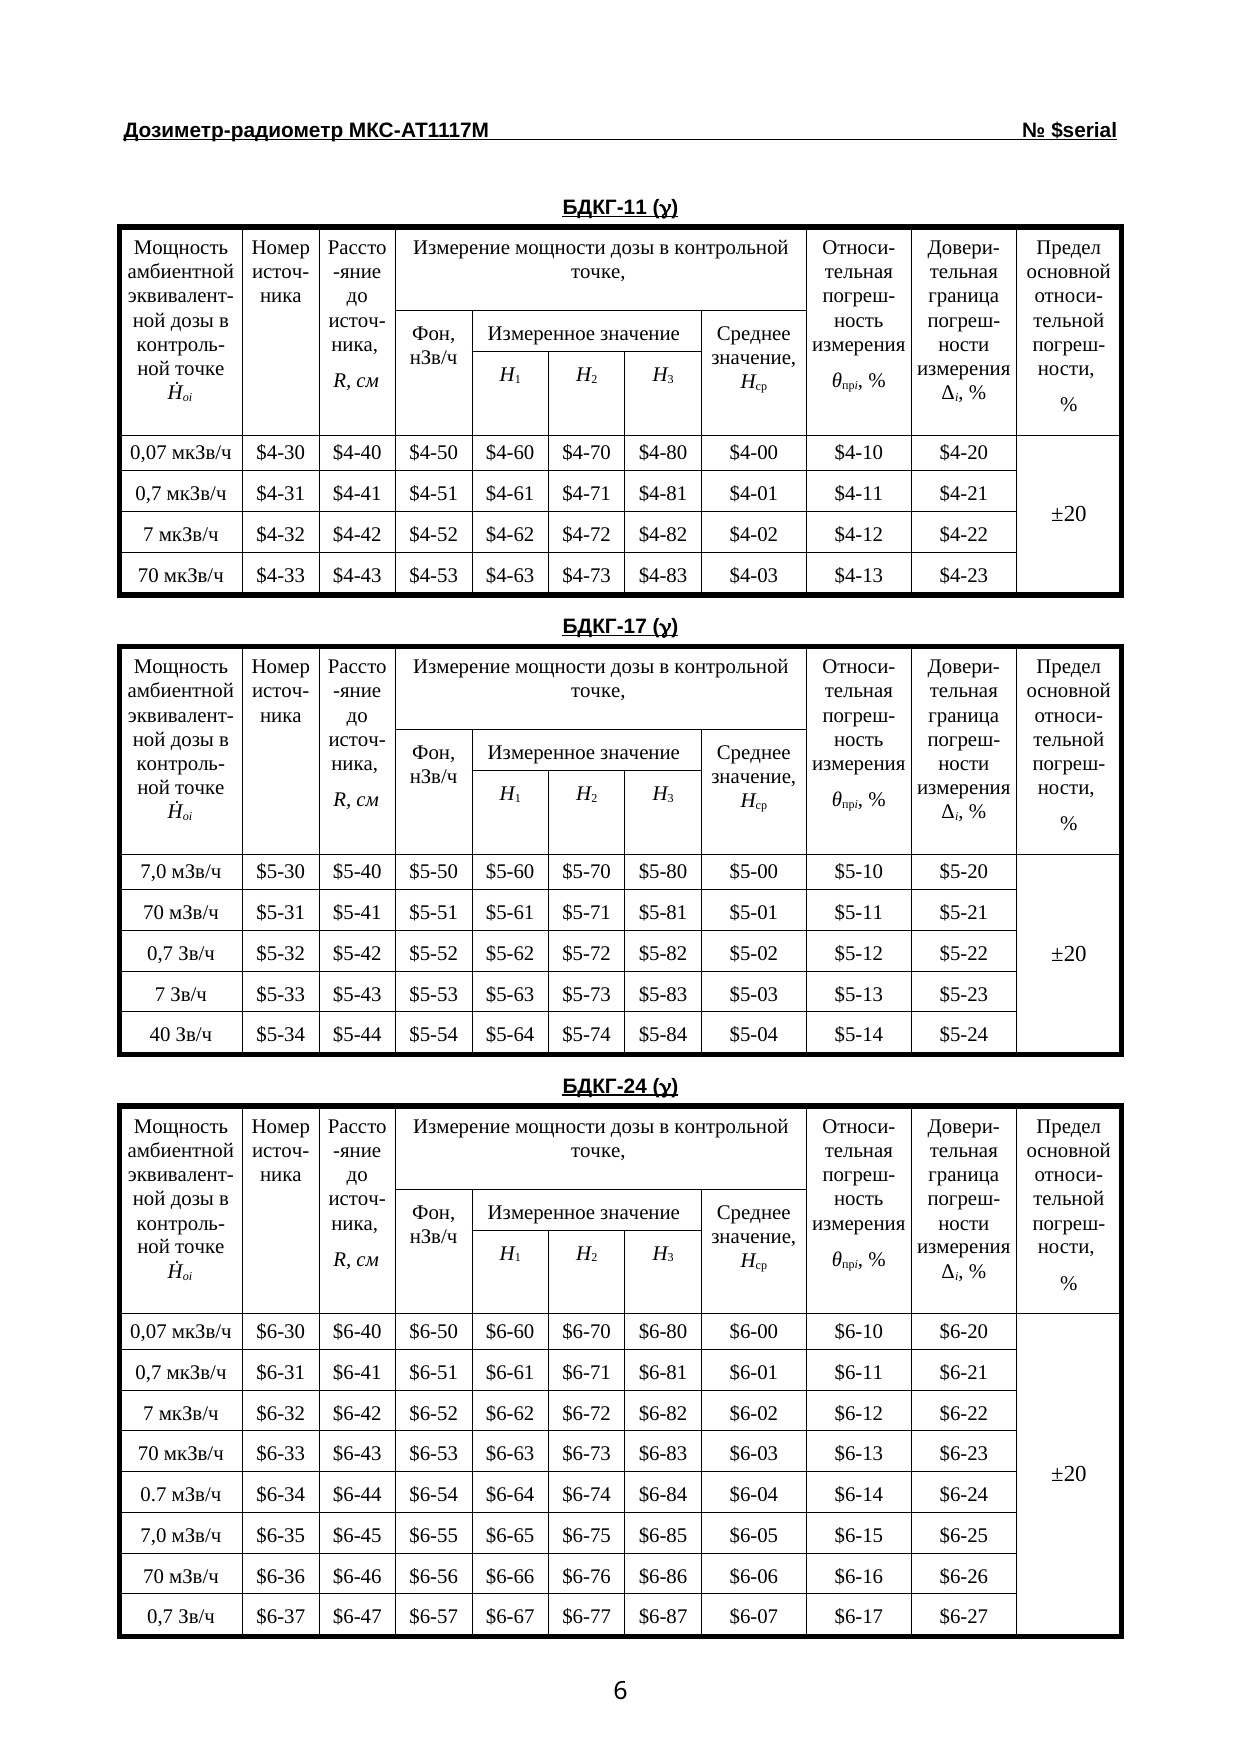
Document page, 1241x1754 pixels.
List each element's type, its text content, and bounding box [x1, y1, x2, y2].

table_cell Измерение мощности дозы в контрольной точке, [396, 1109, 806, 1189]
table_cell 7 Зв/ч [122, 972, 242, 1011]
table_cell $6-74 [549, 1472, 624, 1512]
table_cell $6-12 [807, 1391, 911, 1430]
table_cell Номер источ-ника [243, 230, 319, 434]
table_cell $5-82 [625, 931, 701, 971]
table_cell 7 мкЗв/ч [122, 1391, 242, 1430]
table_cell $5-63 [473, 972, 548, 1011]
table_cell $6-43 [320, 1431, 395, 1471]
table_cell $6-85 [625, 1513, 701, 1553]
table_cell $4-42 [320, 512, 395, 552]
table_cell $6-27 [912, 1594, 1016, 1634]
table_cell 70 мкЗв/ч [122, 1431, 242, 1471]
table_cell 70 мкЗв/ч [122, 553, 242, 592]
table_cell $5-44 [320, 1012, 395, 1052]
table_cell H1 [473, 352, 548, 434]
table_cell $6-57 [396, 1594, 472, 1634]
table_cell $6-46 [320, 1554, 395, 1593]
table_cell $6-86 [625, 1554, 701, 1593]
table_cell 70 мЗв/ч [122, 890, 242, 930]
table_cell $6-03 [702, 1431, 806, 1471]
table_cell Среднее значение, Hср [702, 311, 806, 434]
table_cell Предел основной относи-тельной погреш-ности, % [1017, 649, 1119, 853]
table_cell $4-43 [320, 553, 395, 592]
table_cell $4-30 [243, 436, 319, 470]
table_cell $6-11 [807, 1350, 911, 1390]
table_cell $5-53 [396, 972, 472, 1011]
table_cell $6-31 [243, 1350, 319, 1390]
table_cell $6-61 [473, 1350, 548, 1390]
table_cell $5-74 [549, 1012, 624, 1052]
table_cell $6-83 [625, 1431, 701, 1471]
table_cell $6-60 [473, 1314, 548, 1349]
table_cell $4-80 [625, 436, 701, 470]
table_cell $4-82 [625, 512, 701, 552]
table_cell Довери-тельная граница погреш-ности измерения Δi, % [912, 230, 1016, 434]
table_cell H3 [625, 1231, 701, 1313]
table_cell $5-42 [320, 931, 395, 971]
table_cell Предел основной относи-тельной погреш-ности, % [1017, 230, 1119, 434]
table_cell Измеренное значение [473, 730, 701, 770]
table_cell $4-11 [807, 471, 911, 511]
table_cell $6-36 [243, 1554, 319, 1593]
table_cell $6-25 [912, 1513, 1016, 1553]
table_cell H2 [549, 1231, 624, 1313]
table_cell $6-72 [549, 1391, 624, 1430]
table_header БДКГ-17 () [119, 598, 1121, 643]
table_cell $5-03 [702, 972, 806, 1011]
table_cell $6-33 [243, 1431, 319, 1471]
table_cell $4-40 [320, 436, 395, 470]
table_cell $6-34 [243, 1472, 319, 1512]
table_cell 40 Зв/ч [122, 1012, 242, 1052]
table_cell $5-52 [396, 931, 472, 971]
table_cell $4-73 [549, 553, 624, 592]
table_cell Измерение мощности дозы в контрольной точке, [396, 649, 806, 729]
table_cell $6-66 [473, 1554, 548, 1593]
table_cell 0,7 Зв/ч [122, 1594, 242, 1634]
table_cell 0,7 Зв/ч [122, 931, 242, 971]
table_cell $6-81 [625, 1350, 701, 1390]
table_cell $6-63 [473, 1431, 548, 1471]
table_cell $5-14 [807, 1012, 911, 1052]
table_cell $5-84 [625, 1012, 701, 1052]
table_cell $6-51 [396, 1350, 472, 1390]
table_cell ±20 [1017, 436, 1119, 592]
table_cell $6-70 [549, 1314, 624, 1349]
table_cell $4-71 [549, 471, 624, 511]
table_cell $5-83 [625, 972, 701, 1011]
table_cell $4-70 [549, 436, 624, 470]
table_cell $5-31 [243, 890, 319, 930]
table_cell $6-17 [807, 1594, 911, 1634]
table_cell $4-31 [243, 471, 319, 511]
table_cell Рассто-яние до источ-ника, R, см [320, 230, 395, 434]
table_cell $4-01 [702, 471, 806, 511]
table_cell Измеренное значение [473, 1190, 701, 1229]
table_cell $6-87 [625, 1594, 701, 1634]
table_cell $6-55 [396, 1513, 472, 1553]
table_cell $6-71 [549, 1350, 624, 1390]
table_cell $4-03 [702, 553, 806, 592]
table_cell Фон, нЗв/ч [396, 311, 472, 434]
table_cell $5-24 [912, 1012, 1016, 1052]
table_cell $4-53 [396, 553, 472, 592]
table_cell $4-52 [396, 512, 472, 552]
table_cell $6-22 [912, 1391, 1016, 1430]
table_cell $5-01 [702, 890, 806, 930]
table_cell H2 [549, 771, 624, 853]
table_cell $6-73 [549, 1431, 624, 1471]
table_cell $6-23 [912, 1431, 1016, 1471]
table_cell $4-13 [807, 553, 911, 592]
table_cell $5-12 [807, 931, 911, 971]
table_cell H3 [625, 352, 701, 434]
table_cell $4-21 [912, 471, 1016, 511]
table_cell $4-51 [396, 471, 472, 511]
table_cell $6-07 [702, 1594, 806, 1634]
table_cell $6-10 [807, 1314, 911, 1349]
table_cell $4-00 [702, 436, 806, 470]
table_cell $5-04 [702, 1012, 806, 1052]
table_cell 0,07 мкЗв/ч [122, 1314, 242, 1349]
table_cell $6-20 [912, 1314, 1016, 1349]
table_cell $6-35 [243, 1513, 319, 1553]
table_cell $4-12 [807, 512, 911, 552]
table_cell Относи-тельная погреш-ность измерения θпрi, % [807, 1109, 911, 1313]
table_cell 7 мкЗв/ч [122, 512, 242, 552]
table_cell Довери-тельная граница погреш-ности измерения Δi, % [912, 649, 1016, 853]
table_cell $5-34 [243, 1012, 319, 1052]
table_cell $6-65 [473, 1513, 548, 1553]
table_cell $5-43 [320, 972, 395, 1011]
table_cell $4-62 [473, 512, 548, 552]
table_cell Фон, нЗв/ч [396, 1190, 472, 1313]
table_cell $5-72 [549, 931, 624, 971]
table_cell H3 [625, 771, 701, 853]
table_cell Номер источ-ника [243, 649, 319, 853]
table_cell $5-22 [912, 931, 1016, 971]
table_cell Предел основной относи-тельной погреш-ности, % [1017, 1109, 1119, 1313]
table_cell $4-61 [473, 471, 548, 511]
table_cell $6-75 [549, 1513, 624, 1553]
table_cell 0.7 мЗв/ч [122, 1472, 242, 1512]
table_cell $5-81 [625, 890, 701, 930]
table_cell 7,0 мЗв/ч [122, 1513, 242, 1553]
table_cell $6-84 [625, 1472, 701, 1512]
table_cell $4-02 [702, 512, 806, 552]
table_cell $5-00 [702, 855, 806, 889]
table_cell $6-76 [549, 1554, 624, 1593]
table_cell 70 мЗв/ч [122, 1554, 242, 1593]
table_header БДКГ-11 () [119, 179, 1121, 224]
table_cell $6-82 [625, 1391, 701, 1430]
table_cell H2 [549, 352, 624, 434]
table_cell $5-23 [912, 972, 1016, 1011]
table_cell $5-13 [807, 972, 911, 1011]
table_cell $6-06 [702, 1554, 806, 1593]
table_cell Среднее значение, Hср [702, 1190, 806, 1313]
table_cell $5-50 [396, 855, 472, 889]
table_cell H1 [473, 771, 548, 853]
table_cell $6-32 [243, 1391, 319, 1430]
table_cell $5-10 [807, 855, 911, 889]
table_cell $6-45 [320, 1513, 395, 1553]
table_cell $6-41 [320, 1350, 395, 1390]
table_cell Мощность амбиентной эквивалент-ной дозы в контроль-ной точке Ḣoi [122, 230, 242, 434]
table_cell Среднее значение, Hср [702, 730, 806, 853]
table_cell $6-24 [912, 1472, 1016, 1512]
table_cell $6-44 [320, 1472, 395, 1512]
table_cell $5-02 [702, 931, 806, 971]
table_cell $6-62 [473, 1391, 548, 1430]
table_cell $6-13 [807, 1431, 911, 1471]
table_cell $6-14 [807, 1472, 911, 1512]
table_cell ±20 [1017, 1314, 1119, 1634]
table_cell $5-30 [243, 855, 319, 889]
table_cell $4-32 [243, 512, 319, 552]
table_cell $5-70 [549, 855, 624, 889]
table_cell $4-22 [912, 512, 1016, 552]
table_cell $6-05 [702, 1513, 806, 1553]
table_cell $5-41 [320, 890, 395, 930]
table_cell Довери-тельная граница погреш-ности измерения Δi, % [912, 1109, 1016, 1313]
table_cell $4-60 [473, 436, 548, 470]
table_cell $5-61 [473, 890, 548, 930]
table_cell $6-47 [320, 1594, 395, 1634]
table_header БДКГ-24 () [119, 1057, 1121, 1103]
table_cell $4-83 [625, 553, 701, 592]
table_cell $6-40 [320, 1314, 395, 1349]
table_cell $5-60 [473, 855, 548, 889]
table_cell H1 [473, 1231, 548, 1313]
table_cell $4-41 [320, 471, 395, 511]
table_cell $6-67 [473, 1594, 548, 1634]
table_cell $5-51 [396, 890, 472, 930]
table_cell $4-63 [473, 553, 548, 592]
table_cell Фон, нЗв/ч [396, 730, 472, 853]
table_cell $5-71 [549, 890, 624, 930]
table_cell $6-26 [912, 1554, 1016, 1593]
table_cell Относи-тельная погреш-ность измерения θпрi, % [807, 230, 911, 434]
table_cell $4-10 [807, 436, 911, 470]
table_cell $6-54 [396, 1472, 472, 1512]
table_cell $6-30 [243, 1314, 319, 1349]
table_cell $6-01 [702, 1350, 806, 1390]
table_cell $4-33 [243, 553, 319, 592]
table_cell 7,0 мЗв/ч [122, 855, 242, 889]
table_cell $4-72 [549, 512, 624, 552]
table_cell $6-80 [625, 1314, 701, 1349]
table_cell $6-42 [320, 1391, 395, 1430]
table_cell $6-50 [396, 1314, 472, 1349]
table_cell $6-53 [396, 1431, 472, 1471]
table_cell $6-02 [702, 1391, 806, 1430]
table_cell $6-16 [807, 1554, 911, 1593]
table_cell 0,07 мкЗв/ч [122, 436, 242, 470]
table_cell $4-50 [396, 436, 472, 470]
table_cell $4-20 [912, 436, 1016, 470]
table_cell $5-62 [473, 931, 548, 971]
table_cell Рассто-яние до источ-ника, R, см [320, 1109, 395, 1313]
table_cell Относи-тельная погреш-ность измерения θпрi, % [807, 649, 911, 853]
table_cell $5-20 [912, 855, 1016, 889]
table_cell $4-81 [625, 471, 701, 511]
table_cell $6-52 [396, 1391, 472, 1430]
table_cell $5-80 [625, 855, 701, 889]
table_cell 0,7 мкЗв/ч [122, 1350, 242, 1390]
table_cell 0,7 мкЗв/ч [122, 471, 242, 511]
table_cell $5-21 [912, 890, 1016, 930]
table_cell $6-37 [243, 1594, 319, 1634]
table_cell Измерение мощности дозы в контрольной точке, [396, 230, 806, 310]
table_cell $6-21 [912, 1350, 1016, 1390]
table_cell $5-54 [396, 1012, 472, 1052]
table_cell $5-40 [320, 855, 395, 889]
table_cell $6-64 [473, 1472, 548, 1512]
table_cell Номер источ-ника [243, 1109, 319, 1313]
table_cell $6-04 [702, 1472, 806, 1512]
table_cell Рассто-яние до источ-ника, R, см [320, 649, 395, 853]
table_cell $4-23 [912, 553, 1016, 592]
table_cell ±20 [1017, 855, 1119, 1052]
table_cell Мощность амбиентной эквивалент-ной дозы в контроль-ной точке Ḣoi [122, 1109, 242, 1313]
table_cell $6-77 [549, 1594, 624, 1634]
table_cell $5-11 [807, 890, 911, 930]
table_cell $5-32 [243, 931, 319, 971]
table_cell $6-15 [807, 1513, 911, 1553]
table_cell $5-73 [549, 972, 624, 1011]
table_cell $5-64 [473, 1012, 548, 1052]
table_cell Измеренное значение [473, 311, 701, 351]
table_cell $6-00 [702, 1314, 806, 1349]
table_cell Мощность амбиентной эквивалент-ной дозы в контроль-ной точке Ḣoi [122, 649, 242, 853]
table_cell $5-33 [243, 972, 319, 1011]
table_cell $6-56 [396, 1554, 472, 1593]
